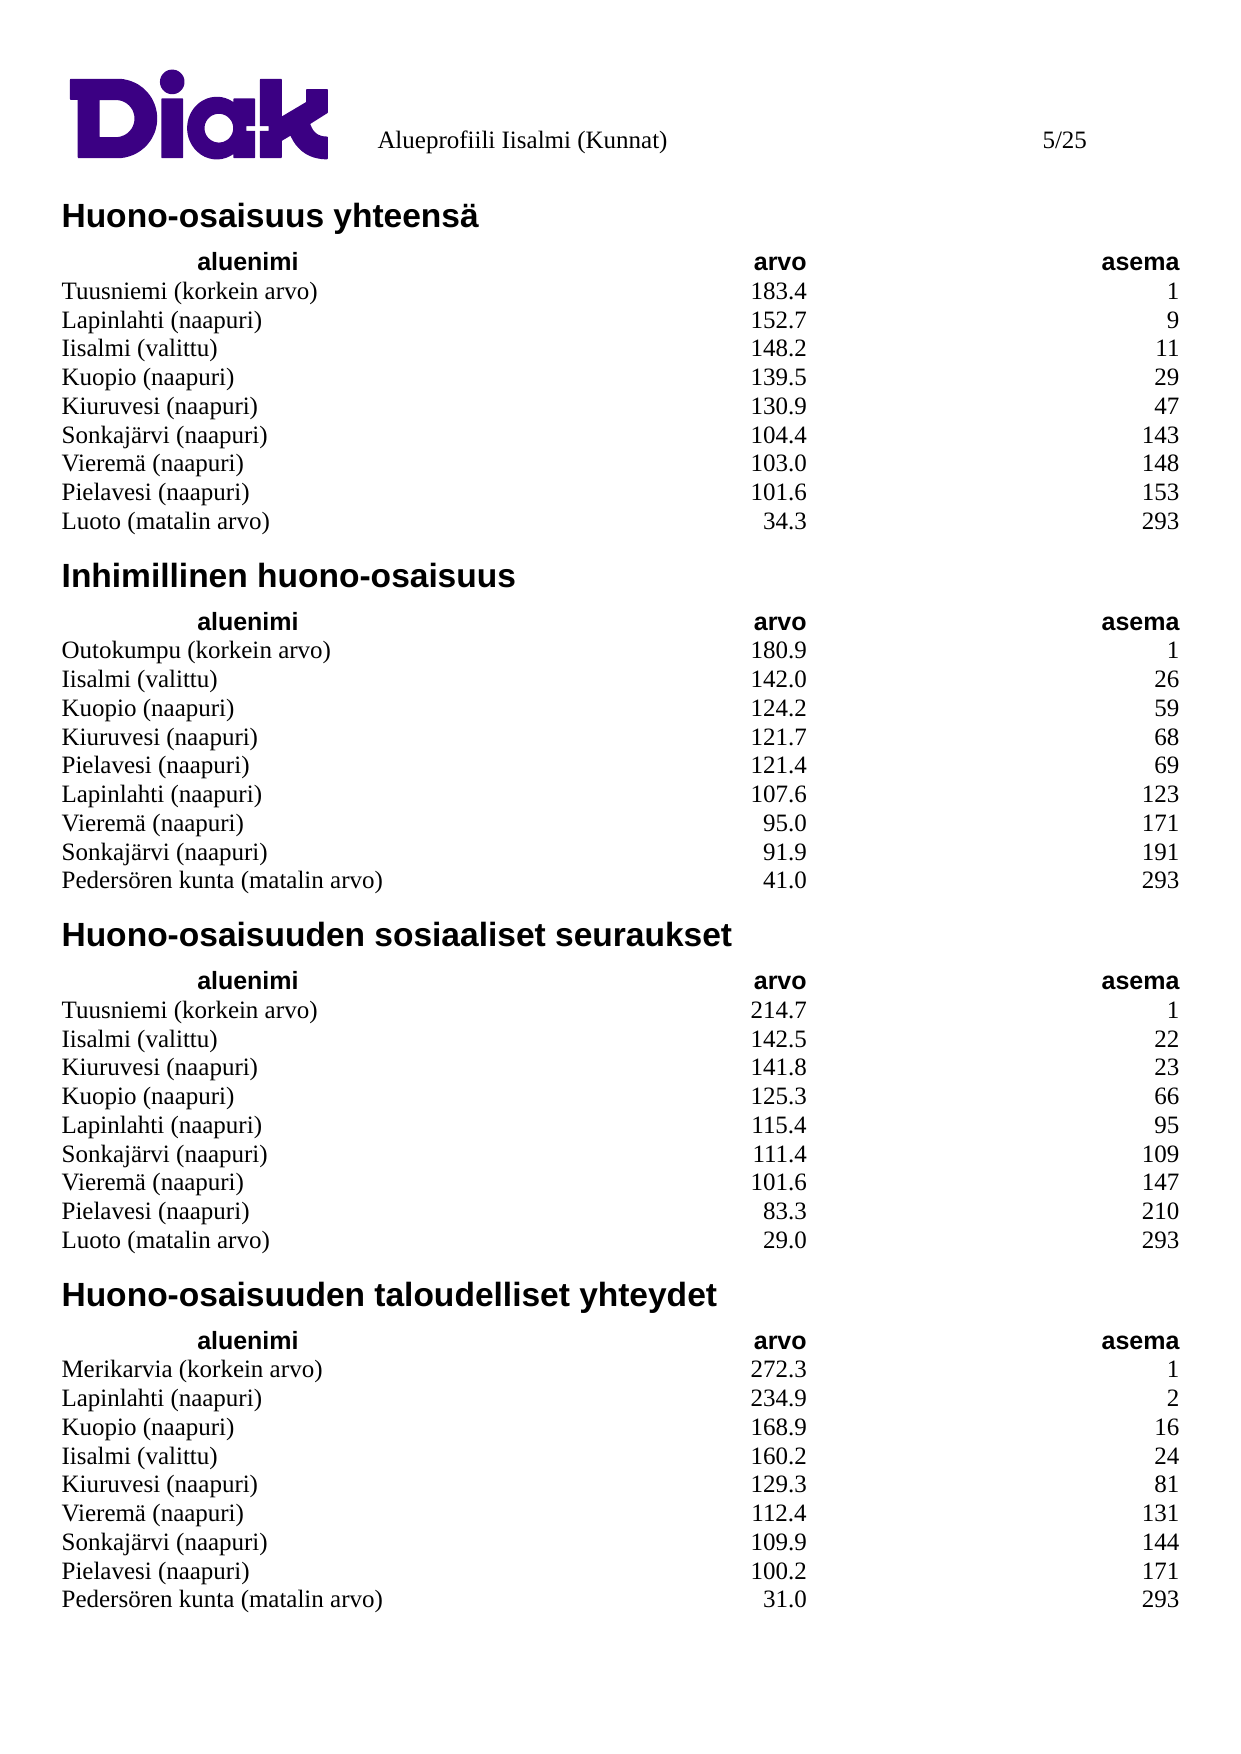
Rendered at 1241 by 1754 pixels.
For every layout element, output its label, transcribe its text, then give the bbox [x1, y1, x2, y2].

table_cell 293 [806, 1585, 1179, 1613]
table_cell 210 [806, 1196, 1179, 1225]
table_cell 147 [806, 1168, 1179, 1196]
table_header asema [806, 1326, 1179, 1354]
table_cell 131 [806, 1498, 1179, 1527]
table_cell 26 [806, 664, 1179, 693]
table_cell 148 [806, 449, 1179, 477]
subtitle Huono-osaisuus yhteensä [61, 196, 1179, 235]
table_cell Kiuruvesi (naapuri) [61, 1053, 434, 1081]
table_cell Merikarvia (korkein arvo) [61, 1355, 434, 1383]
table_cell 121.4 [434, 751, 806, 779]
table_cell 1 [806, 276, 1179, 305]
table_cell Vieremä (naapuri) [61, 808, 434, 837]
subtitle Huono-osaisuuden taloudelliset yhteydet [61, 1274, 1179, 1313]
table_cell 81 [806, 1470, 1179, 1498]
table_header aluenimi [61, 966, 434, 995]
table_cell Kuopio (naapuri) [61, 1412, 434, 1441]
table_cell Kuopio (naapuri) [61, 1081, 434, 1110]
table_cell 24 [806, 1441, 1179, 1469]
table_cell 168.9 [434, 1412, 806, 1441]
table_cell Lapinlahti (naapuri) [61, 305, 434, 333]
table_cell 68 [806, 722, 1179, 751]
table_cell 101.6 [434, 1168, 806, 1196]
table_cell 95.0 [434, 808, 806, 837]
table_cell 293 [806, 1225, 1179, 1254]
table_cell 124.2 [434, 693, 806, 722]
table_cell 109 [806, 1139, 1179, 1167]
subtitle Inhimillinen huono-osaisuus [61, 556, 1179, 594]
table_cell Vieremä (naapuri) [61, 1168, 434, 1196]
table_cell 129.3 [434, 1470, 806, 1498]
table_cell 41.0 [434, 866, 806, 894]
table_cell 144 [806, 1527, 1179, 1556]
table_cell 111.4 [434, 1139, 806, 1167]
table_cell Lapinlahti (naapuri) [61, 1110, 434, 1139]
table_cell Pedersören kunta (matalin arvo) [61, 1585, 434, 1613]
table_cell Sonkajärvi (naapuri) [61, 420, 434, 448]
table_cell 29.0 [434, 1225, 806, 1254]
table_cell 103.0 [434, 449, 806, 477]
table_cell Outokumpu (korkein arvo) [61, 636, 434, 664]
table_cell Lapinlahti (naapuri) [61, 779, 434, 808]
table_cell Iisalmi (valittu) [61, 1024, 434, 1052]
table_header arvo [434, 607, 806, 636]
table_cell 234.9 [434, 1383, 806, 1412]
table_header asema [806, 966, 1179, 995]
table_cell Iisalmi (valittu) [61, 664, 434, 693]
table_cell 141.8 [434, 1053, 806, 1081]
table_cell Pielavesi (naapuri) [61, 477, 434, 506]
table_header asema [806, 247, 1179, 276]
table_cell Tuusniemi (korkein arvo) [61, 276, 434, 305]
table_cell 115.4 [434, 1110, 806, 1139]
table_cell Lapinlahti (naapuri) [61, 1383, 434, 1412]
table_cell 95 [806, 1110, 1179, 1139]
table_cell Luoto (matalin arvo) [61, 1225, 434, 1254]
table_cell 83.3 [434, 1196, 806, 1225]
table_cell Iisalmi (valittu) [61, 334, 434, 362]
table_cell 107.6 [434, 779, 806, 808]
table_cell 23 [806, 1053, 1179, 1081]
table_cell 2 [806, 1383, 1179, 1412]
table_cell 123 [806, 779, 1179, 808]
table_cell 214.7 [434, 995, 806, 1024]
table_cell 1 [806, 1355, 1179, 1383]
table_cell Sonkajärvi (naapuri) [61, 1527, 434, 1556]
table_cell 125.3 [434, 1081, 806, 1110]
table_header aluenimi [61, 607, 434, 636]
table_cell Sonkajärvi (naapuri) [61, 837, 434, 866]
table_cell Vieremä (naapuri) [61, 449, 434, 477]
table_cell 160.2 [434, 1441, 806, 1469]
table_cell 101.6 [434, 477, 806, 506]
table_cell Kiuruvesi (naapuri) [61, 1470, 434, 1498]
table_cell 34.3 [434, 506, 806, 535]
table_cell 143 [806, 420, 1179, 448]
table_cell 142.5 [434, 1024, 806, 1052]
table_cell 104.4 [434, 420, 806, 448]
table_cell Tuusniemi (korkein arvo) [61, 995, 434, 1024]
table_cell 130.9 [434, 391, 806, 420]
table_cell 180.9 [434, 636, 806, 664]
table_cell Vieremä (naapuri) [61, 1498, 434, 1527]
table_cell 152.7 [434, 305, 806, 333]
table_cell Iisalmi (valittu) [61, 1441, 434, 1469]
table_header arvo [434, 966, 806, 995]
table_cell 47 [806, 391, 1179, 420]
table_cell 148.2 [434, 334, 806, 362]
table_cell 69 [806, 751, 1179, 779]
table_cell 293 [806, 506, 1179, 535]
table_cell 31.0 [434, 1585, 806, 1613]
table_cell Kuopio (naapuri) [61, 693, 434, 722]
table_cell 1 [806, 995, 1179, 1024]
table_cell Kiuruvesi (naapuri) [61, 722, 434, 751]
table_cell Kiuruvesi (naapuri) [61, 391, 434, 420]
table_cell 9 [806, 305, 1179, 333]
table_cell 171 [806, 1556, 1179, 1584]
table_cell 121.7 [434, 722, 806, 751]
table_cell Kuopio (naapuri) [61, 362, 434, 391]
table_cell Pielavesi (naapuri) [61, 751, 434, 779]
table_cell Pielavesi (naapuri) [61, 1556, 434, 1584]
table_header arvo [434, 1326, 806, 1354]
table_header aluenimi [61, 1326, 434, 1354]
table_cell 171 [806, 808, 1179, 837]
table_cell 59 [806, 693, 1179, 722]
table_cell Pedersören kunta (matalin arvo) [61, 866, 434, 894]
table_cell 139.5 [434, 362, 806, 391]
table_cell 29 [806, 362, 1179, 391]
table_cell 183.4 [434, 276, 806, 305]
table_cell 100.2 [434, 1556, 806, 1584]
table_cell 112.4 [434, 1498, 806, 1527]
table_cell 22 [806, 1024, 1179, 1052]
table_header asema [806, 607, 1179, 636]
table_cell 272.3 [434, 1355, 806, 1383]
table_cell 293 [806, 866, 1179, 894]
table_header arvo [434, 247, 806, 276]
table_header aluenimi [61, 247, 434, 276]
table_cell Luoto (matalin arvo) [61, 506, 434, 535]
table_cell 16 [806, 1412, 1179, 1441]
table_cell 66 [806, 1081, 1179, 1110]
table_cell 191 [806, 837, 1179, 866]
table_cell Pielavesi (naapuri) [61, 1196, 434, 1225]
table_cell 109.9 [434, 1527, 806, 1556]
subtitle Huono-osaisuuden sosiaaliset seuraukset [61, 915, 1179, 954]
table_cell 142.0 [434, 664, 806, 693]
table_cell 1 [806, 636, 1179, 664]
table_cell 153 [806, 477, 1179, 506]
table_cell 11 [806, 334, 1179, 362]
table_cell Sonkajärvi (naapuri) [61, 1139, 434, 1167]
table_cell 91.9 [434, 837, 806, 866]
